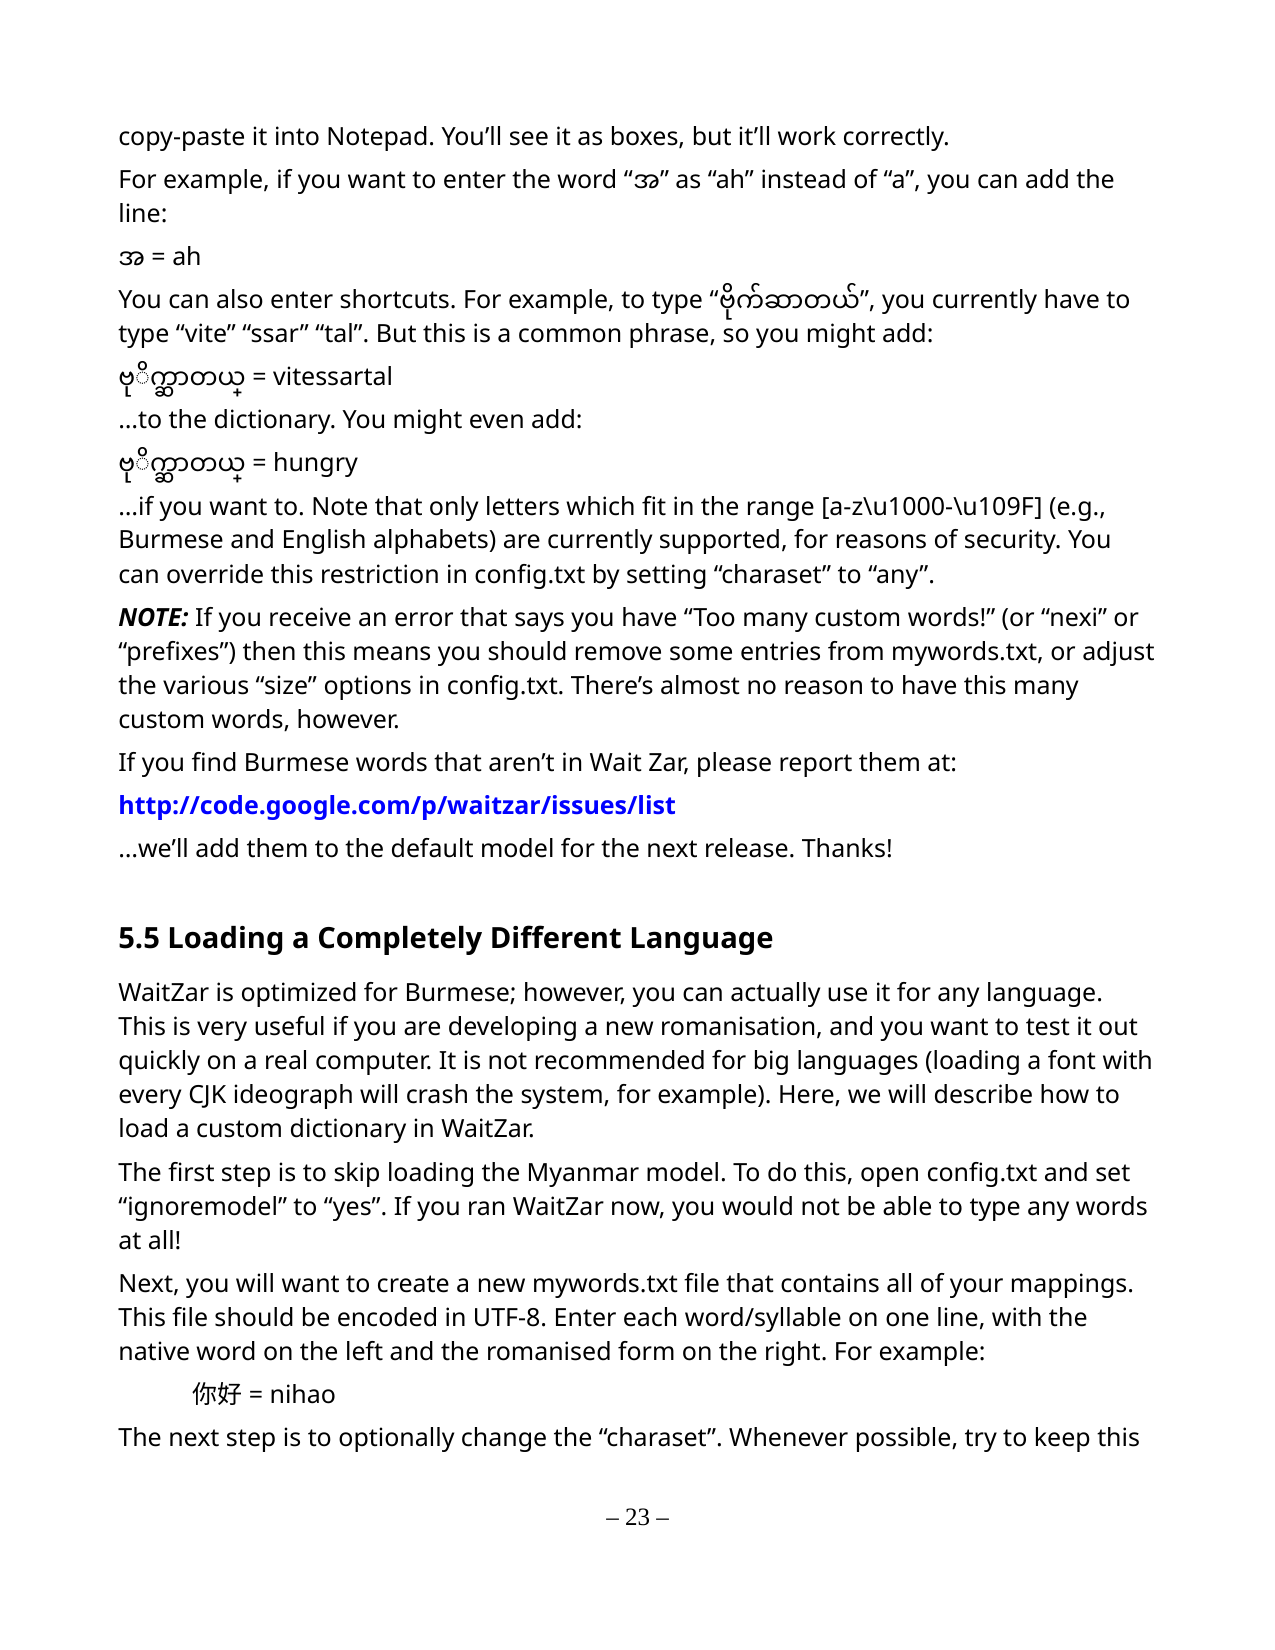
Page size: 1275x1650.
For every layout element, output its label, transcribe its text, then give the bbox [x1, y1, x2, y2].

text For example, if you want to enter the word “အ” as “ah” instead of “a”, you can add the line: [118, 161, 1157, 229]
text copy-paste it into Notepad. You’ll see it as boxes, but it’ll work correctly. [118, 118, 1157, 152]
text ဗုိက္ဆာတယ္ = vitessartal [118, 359, 1157, 393]
text 你好 = nihao [118, 1377, 1157, 1411]
text …if you want to. Note that only letters which fit in the range [a-z\u1000-\u109F] (e.g., Burmese and English alphabets) are currently supported, for reasons of security. You can override this restriction in config.txt by setting “charaset” to “any”. [118, 488, 1157, 590]
text Next, you will want to create a new mywords.txt file that contains all of your mappings. This file should be encoded in UTF-8. Enter each word/syllable on one line, with the native word on the left and the romanised form on the right. For example: [118, 1266, 1157, 1368]
text NOTE: If you receive an error that says you have “Too many custom words!” (or “nexi” or “prefixes”) then this means you should remove some entries from mywords.txt, or adjust the various “size” options in config.txt. There’s almost no reason to have this many custom words, however. [118, 599, 1157, 736]
text …to the dictionary. You might even add: [118, 402, 1157, 436]
text The next step is to optionally change the “charaset”. Whenever possible, try to keep this [118, 1420, 1157, 1454]
text WaitZar is optimized for Burmese; however, you can actually use it for any language. This is very useful if you are developing a new romanisation, and you want to test it out quickly on a real computer. It is not recommended for big languages (loading a font with every CJK ideograph will crash the system, for example). Here, we will describe how to load a custom dictionary in WaitZar. [118, 975, 1157, 1145]
text You can also enter shortcuts. For example, to type “ဗိုက်ဆာတယ်”, you currently have to type “vite” “ssar” “tal”. But this is a common phrase, so you might add: [118, 282, 1157, 350]
text ဗုိက္ဆာတယ္ = hungry [118, 445, 1157, 479]
text The first step is to skip loading the Myanmar model. To do this, open config.txt and set “ignoremodel” to “yes”. If you ran WaitZar now, you would not be able to type any words at all! [118, 1154, 1157, 1256]
text …we’ll add them to the default model for the next release. Thanks! [118, 831, 1157, 865]
text http://code.google.com/p/waitzar/issues/list [118, 788, 1157, 822]
text အ = ah [118, 238, 1157, 272]
text If you find Burmese words that aren’t in Wait Zar, please report them at: [118, 745, 1157, 779]
subtitle 5.5 Loading a Completely Different Language [118, 917, 1157, 957]
